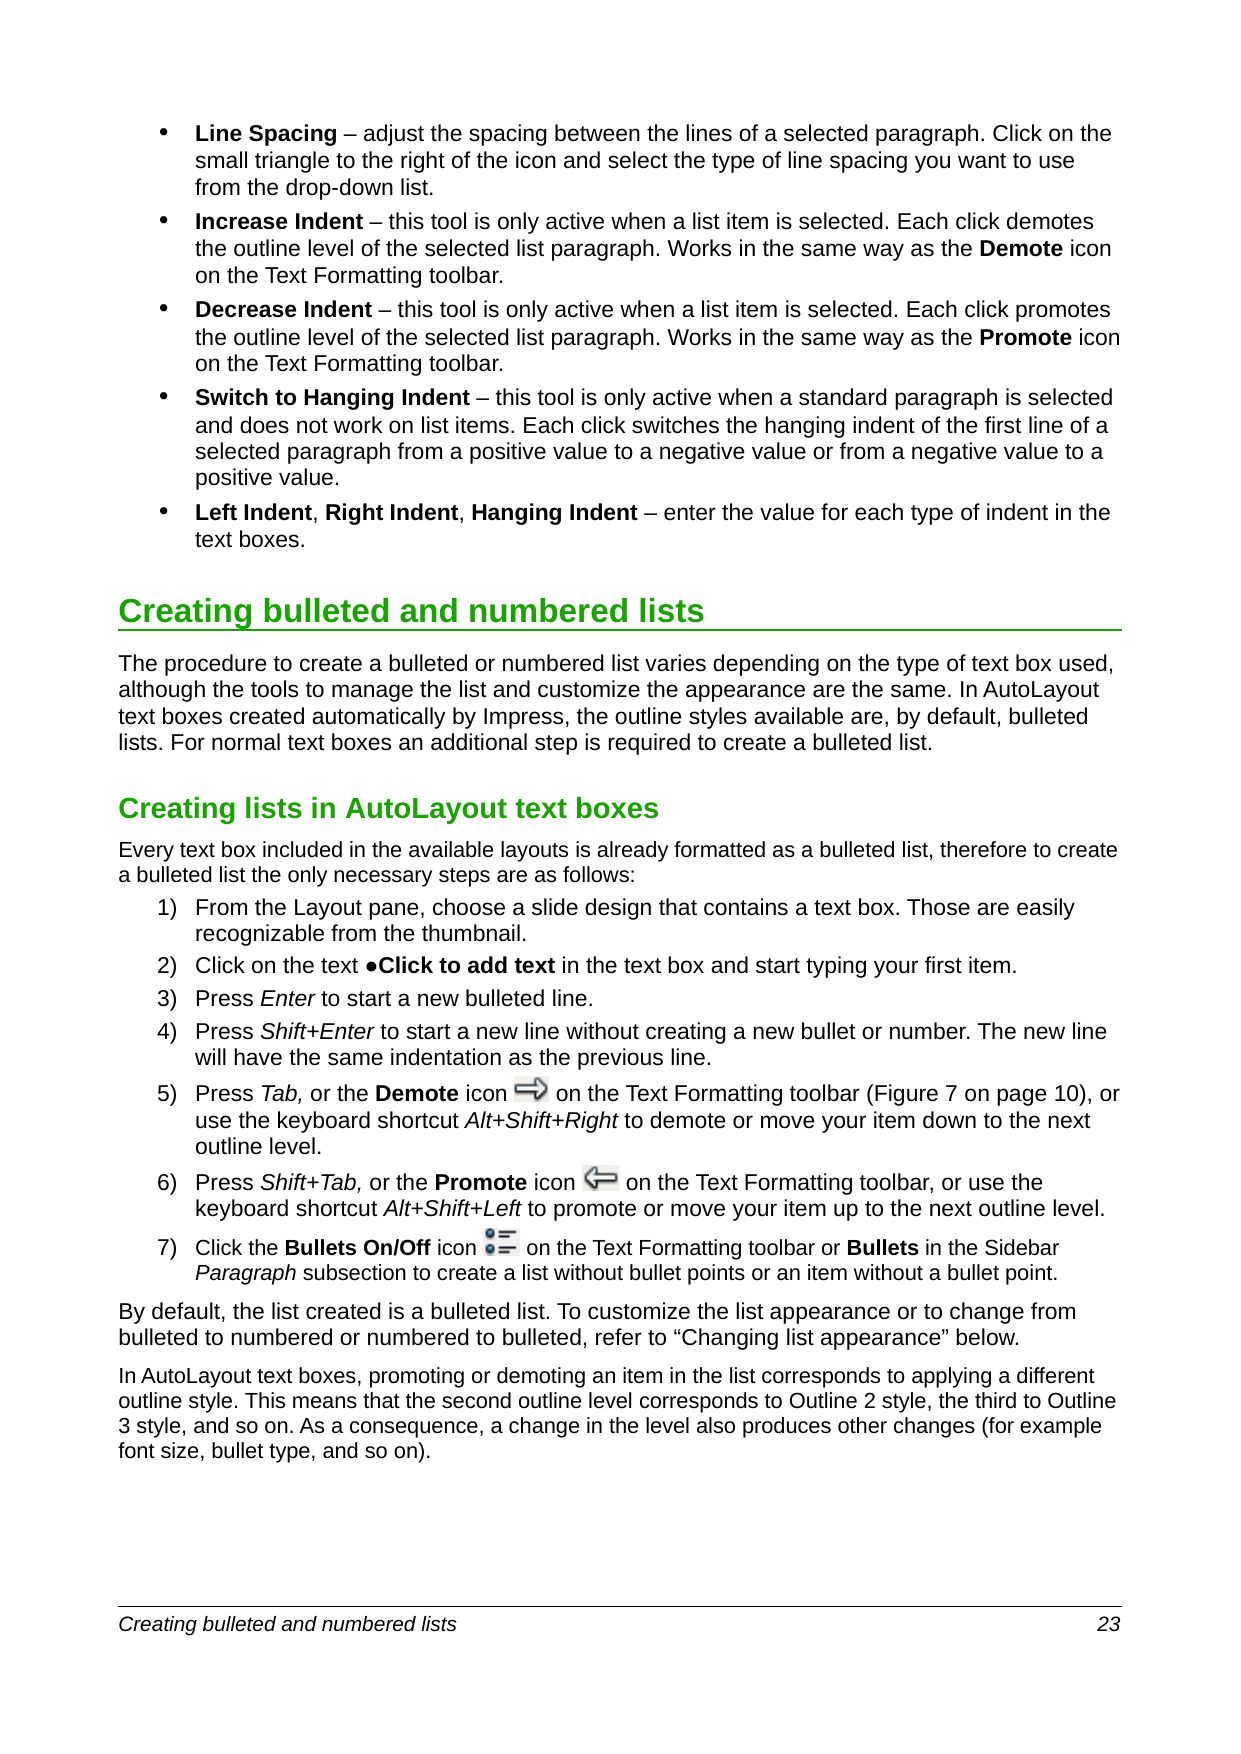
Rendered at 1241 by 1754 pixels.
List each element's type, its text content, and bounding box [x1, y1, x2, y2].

text The procedure to create a bulleted or numbered list varies depending on the type of text box used, although the tools to manage the list and customize the appearance are the same. In AutoLayout text boxes created automatically by Impress, the outline styles available are, by default, bulleted lists. For normal text boxes an additional step is required to create a bulleted list. [118, 650, 1122, 755]
text By default, the list created is a bulleted list. To customize the list appearance or to change from bulleted to numbered or numbered to bulleted, refer to “Changing list appearance” below. [118, 1298, 1122, 1350]
list Press Enter to start a new bulleted line. [177, 985, 1122, 1011]
list Press Shift+Tab, or the Promote icon on the Text Formatting toolbar, or use the keyboard shortcut Alt+Shift+Left to promote or move your item up to the next outline level. [177, 1166, 1122, 1222]
list Switch to Hanging Indent – this tool is only active when a standard paragraph is selected and does not work on list items. Each click switches the hanging indent of the first line of a selected paragraph from a positive value to a negative value or from a negative value to a positive value. [156, 382, 1122, 491]
list Decrease Indent – this tool is only active when a list item is selected. Each click promotes the outline level of the selected list paragraph. Works in the same way as the Promote icon on the Text Formatting toolbar. [156, 294, 1122, 376]
subtitle Creating bulleted and numbered lists [118, 591, 1122, 629]
picture [482, 1228, 520, 1256]
list Press Shift+Enter to start a new line without creating a new bullet or number. The new line will have the same indentation as the previous line. [177, 1018, 1122, 1070]
picture [582, 1165, 620, 1191]
picture [513, 1076, 550, 1102]
list Line Spacing – adjust the spacing between the lines of a selected paragraph. Click on the small triangle to the right of the icon and select the type of line spacing you want to use from the drop-down list. [156, 118, 1122, 200]
list Every text box included in the available layouts is already formatted as a bulleted list, therefore to create a bulleted list the only necessary steps are as follows: [118, 837, 1122, 887]
list Click the Bullets On/Off icon on the Text Formatting toolbar or Bullets in the Sidebar Paragraph subsection to create a list without bullet points or an item without a bullet point. [177, 1228, 1122, 1285]
list Left Indent, Right Indent, Hanging Indent – enter the value for each type of indent in the text boxes. [156, 497, 1122, 552]
list Increase Indent – this tool is only active when a list item is selected. Each click demotes the outline level of the selected list paragraph. Works in the same way as the Demote icon on the Text Formatting toolbar. [156, 206, 1122, 288]
list Click on the text ●Click to add text in the text box and start typing your first item. [177, 952, 1122, 979]
text In AutoLayout text boxes, promoting or demoting an item in the list corresponds to applying a different outline style. This means that the second outline level corresponds to Outline 2 style, the third to Outline 3 style, and so on. As a consequence, a change in the level also produces other changes (for example font size, bullet type, and so on). [118, 1363, 1122, 1463]
list Press Tab, or the Demote icon on the Text Formatting toolbar (Figure 7 on page ), or use the keyboard shortcut Alt+Shift+Right to demote or move your item down to the next outline level. [177, 1077, 1122, 1159]
subtitle Creating lists in AutoLayout text boxes [118, 791, 1122, 824]
list From the Layout pane, choose a slide design that contains a text box. Those are easily recognizable from the thumbnail. [177, 893, 1122, 946]
